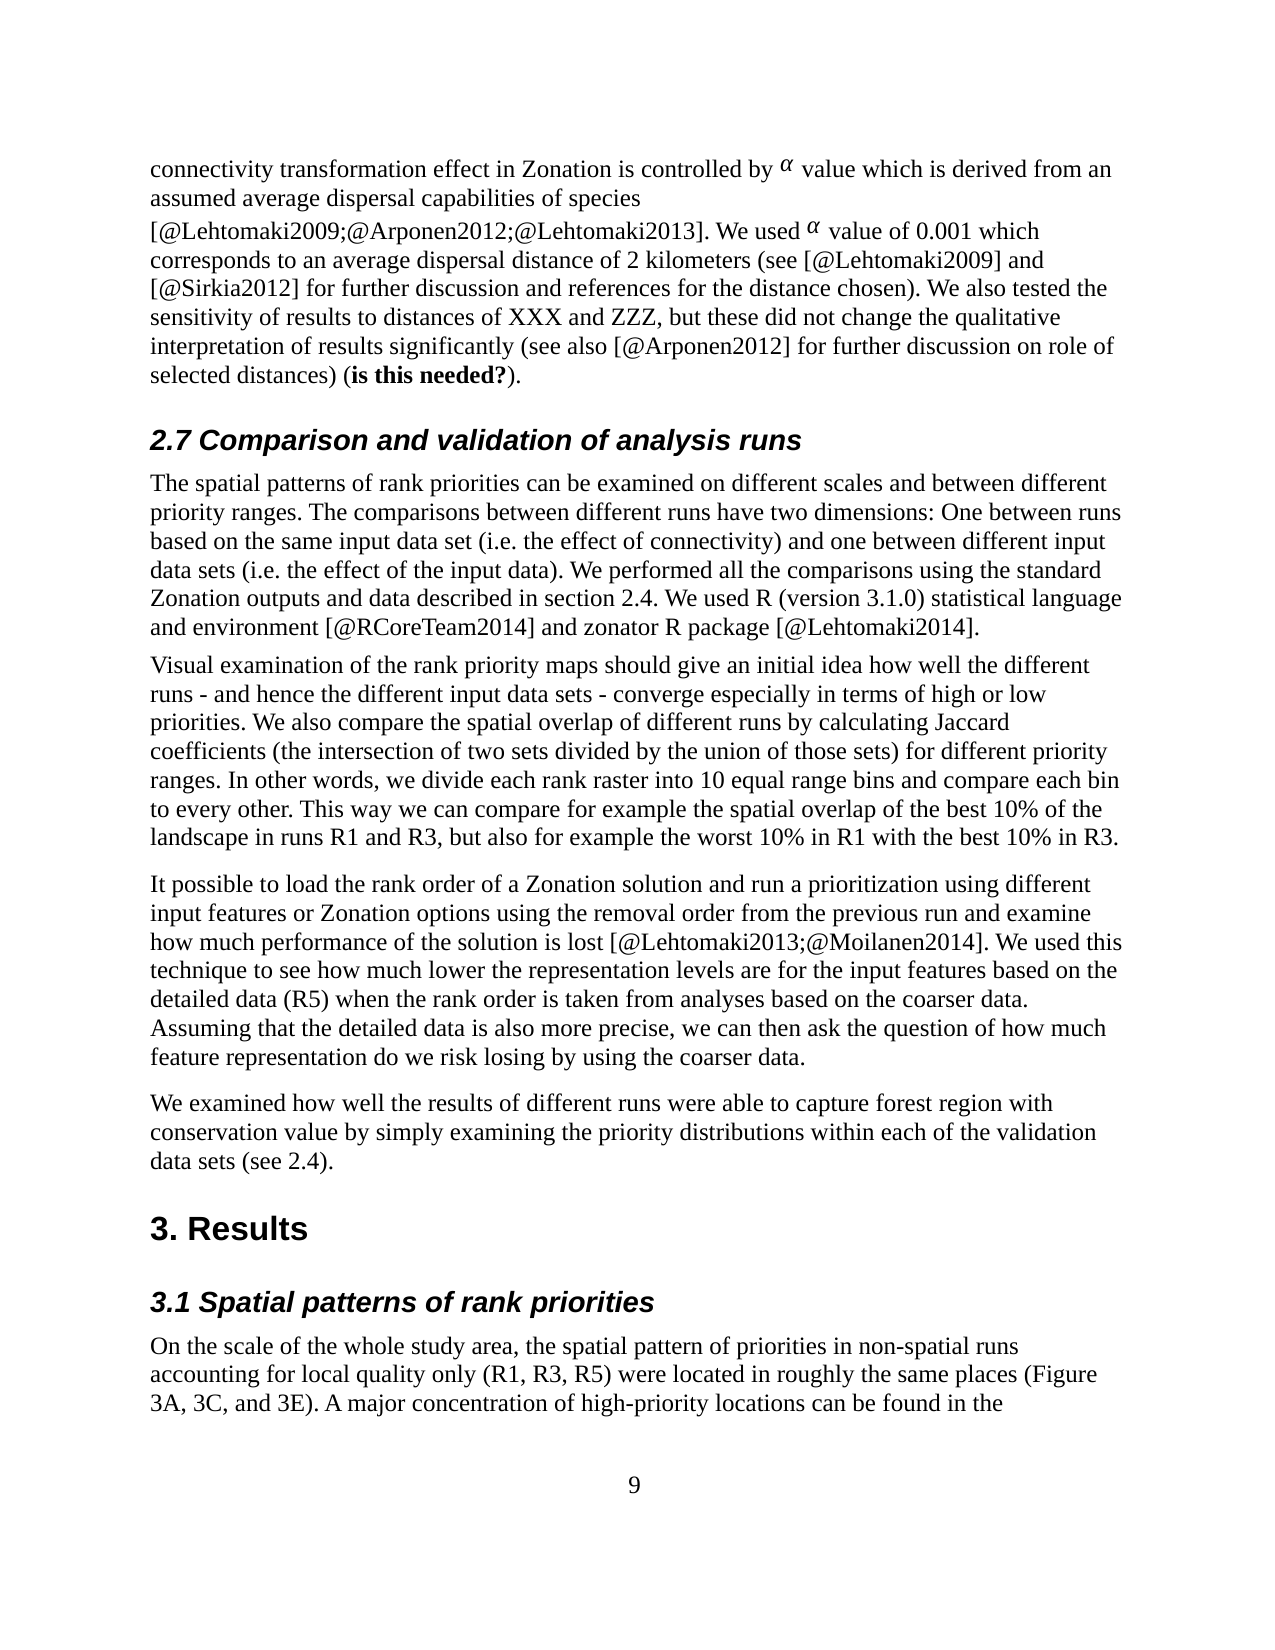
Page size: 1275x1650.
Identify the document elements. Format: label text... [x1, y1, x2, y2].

text On the scale of the whole study area, the spatial pattern of priorities in non-spatial runs accounting for local quality only (R1, R3, R5) were located in roughly the same places (Figure 3A, 3C, and 3E). A major concentration of high-priority locations can be found in the [150, 1331, 1125, 1417]
subtitle 3.1 Spatial patterns of rank priorities [150, 1285, 1125, 1318]
text Visual examination of the rank priority maps should give an initial idea how well the different runs - and hence the different input data sets - converge especially in terms of high or low priorities. We also compare the spatial overlap of different runs by calculating Jaccard coefficients (the intersection of two sets divided by the union of those sets) for different priority ranges. In other words, we divide each rank raster into 10 equal range bins and compare each bin to every other. This way we can compare for example the spatial overlap of the best 10% of the landscape in runs R1 and R3, but also for example the worst 10% in R1 with the best 10% in R3. [150, 650, 1125, 851]
text connectivity transformation effect in Zonation is controlled by value which is derived from an assumed average dispersal capabilities of species [@Lehtomaki2009;@Arponen2012;@Lehtomaki2013]. We used value of 0.001 which corresponds to an average dispersal distance of 2 kilometers (see [@Lehtomaki2009] and [@Sirkia2012] for further discussion and references for the distance chosen). We also tested the sensitivity of results to distances of XXX and ZZZ, but these did not change the qualitative interpretation of results significantly (see also [@Arponen2012] for further discussion on role of selected distances) (is this needed?). [150, 150, 1125, 388]
text It possible to load the rank order of a Zonation solution and run a prioritization using different input features or Zonation options using the removal order from the previous run and examine how much performance of the solution is lost [@Lehtomaki2013;@Moilanen2014]. We used this technique to see how much lower the representation levels are for the input features based on the detailed data (R5) when the rank order is taken from analyses based on the coarser data. Assuming that the detailed data is also more precise, we can then ask the question of how much feature representation do we risk losing by using the coarser data. [150, 869, 1125, 1070]
subtitle 2.7 Comparison and validation of analysis runs [150, 422, 1125, 456]
subtitle 3. Results [150, 1208, 1125, 1247]
text The spatial patterns of rank priorities can be examined on different scales and between different priority ranges. The comparisons between different runs have two dimensions: One between runs based on the same input data set (i.e. the effect of connectivity) and one between different input data sets (i.e. the effect of the input data). We performed all the comparisons using the standard Zonation outputs and data described in section 2.4. We used R (version 3.1.0) statistical language and environment [@RCoreTeam2014] and zonator R package [@Lehtomaki2014]. [150, 468, 1125, 641]
text We examined how well the results of different runs were able to capture forest region with conservation value by simply examining the priority distributions within each of the validation data sets (see 2.4). [150, 1088, 1125, 1174]
